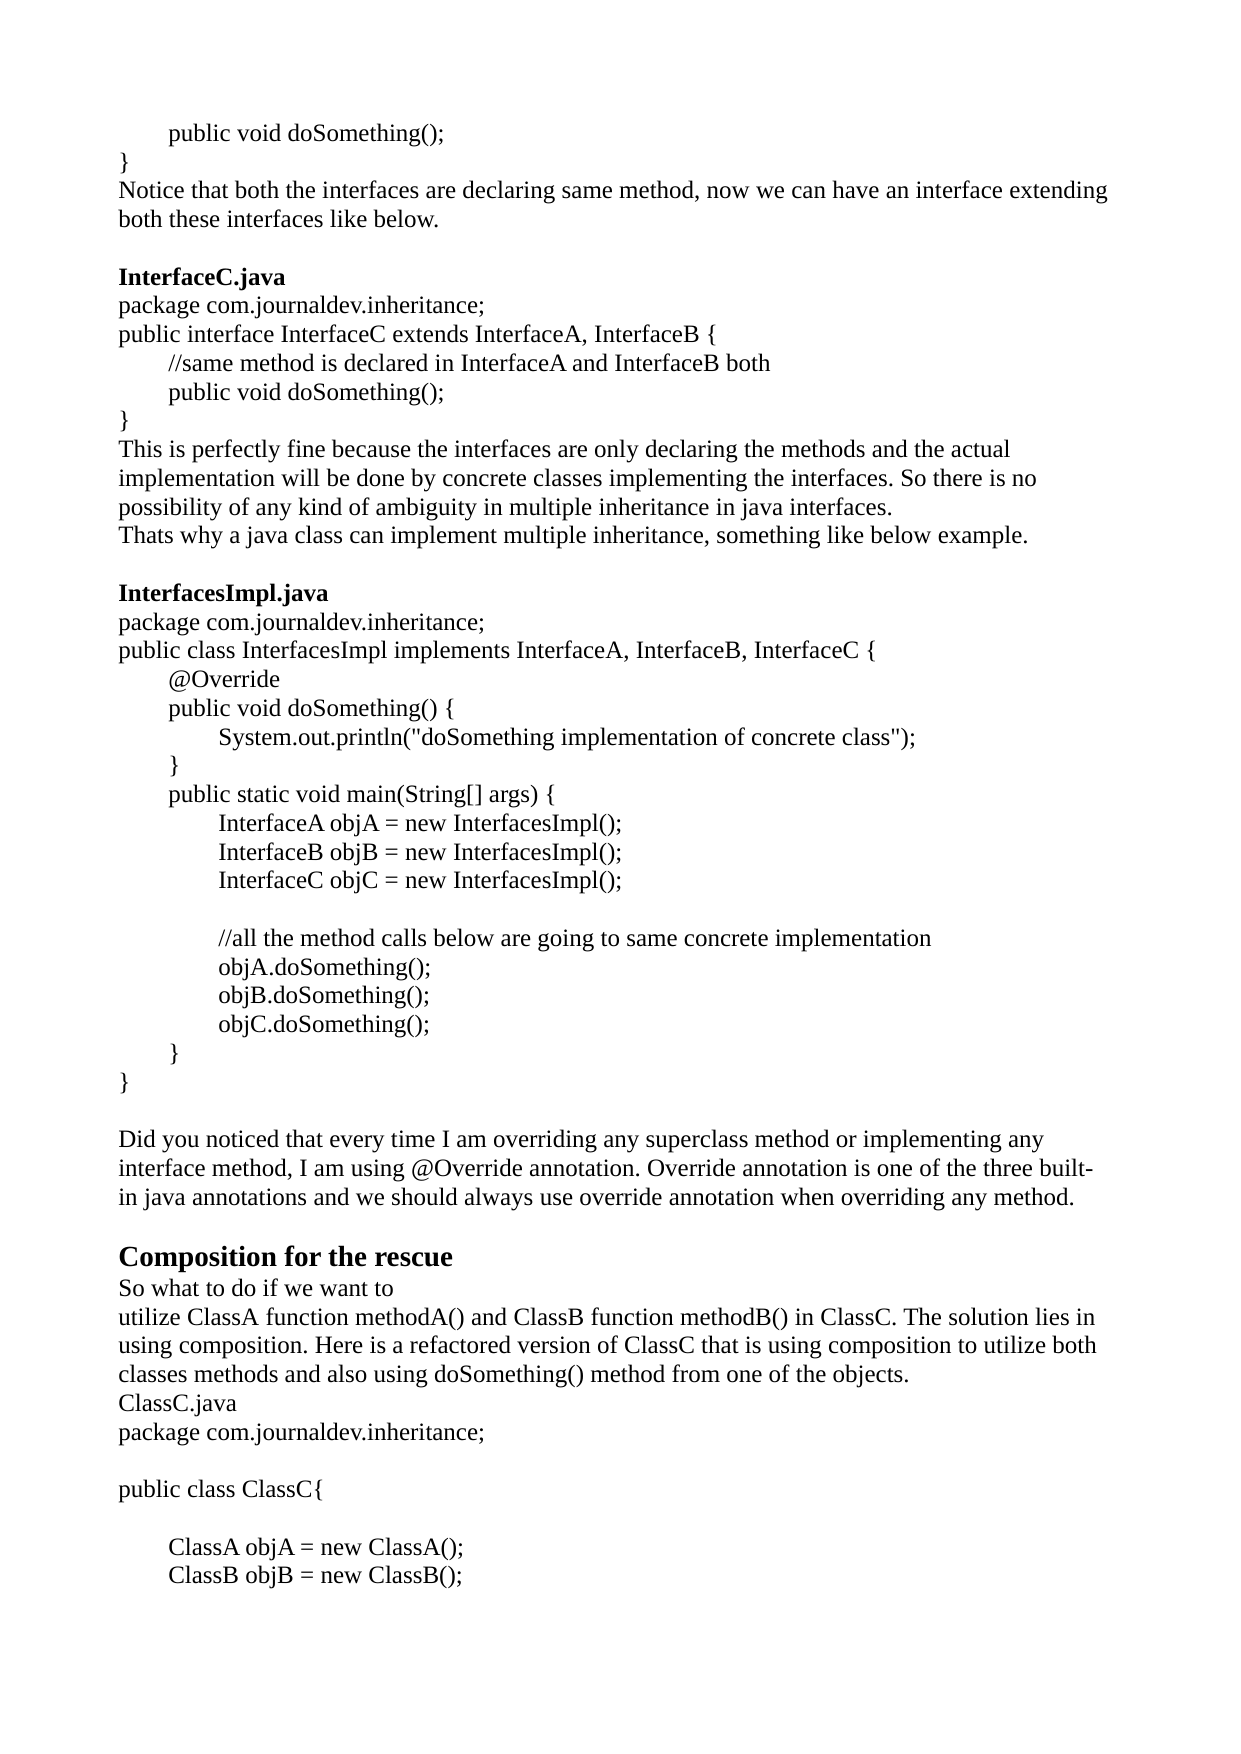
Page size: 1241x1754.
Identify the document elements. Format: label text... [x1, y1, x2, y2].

text InterfaceA objA = new InterfacesImpl(); [118, 808, 1122, 837]
text ClassC.java [118, 1388, 1122, 1417]
text public void doSomething(); [118, 118, 1122, 147]
text } [118, 147, 1122, 176]
text Did you noticed that every time I am overriding any superclass method or implementing any interface method, I am using @Override annotation. Override annotation is one of the three built-in java annotations and we should always use override annotation when overriding any method. [118, 1124, 1122, 1211]
text Composition for the rescue [118, 1239, 1122, 1273]
text } [118, 1067, 1122, 1096]
text } [118, 406, 1122, 434]
text package com.journaldev.inheritance; [118, 1417, 1122, 1445]
text public void doSomething(); [118, 377, 1122, 406]
text InterfaceB objB = new InterfacesImpl(); [118, 837, 1122, 866]
text This is perfectly fine because the interfaces are only declaring the methods and the actual implementation will be done by concrete classes implementing the interfaces. So there is no possibility of any kind of ambiguity in multiple inheritance in java interfaces. [118, 434, 1122, 521]
text @Override [118, 664, 1122, 693]
text ClassB objB = new ClassB(); [118, 1560, 1122, 1589]
text package com.journaldev.inheritance; [118, 607, 1122, 636]
text objB.doSomething(); [118, 981, 1122, 1009]
text public static void main(String[] args) { [118, 779, 1122, 808]
text Notice that both the interfaces are declaring same method, now we can have an interface extending both these interfaces like below. [118, 176, 1122, 233]
text public class ClassC{ [118, 1474, 1122, 1503]
text package com.journaldev.inheritance; [118, 291, 1122, 319]
text objA.doSomething(); [118, 952, 1122, 981]
text //all the method calls below are going to same concrete implementation [118, 923, 1122, 952]
text InterfaceC.java [118, 262, 1122, 291]
text } [118, 751, 1122, 779]
text System.out.println("doSomething implementation of concrete class"); [118, 722, 1122, 751]
text public void doSomething() { [118, 693, 1122, 722]
text InterfacesImpl.java [118, 578, 1122, 607]
text So what to do if we want to utilize ClassA function methodA() and ClassB function methodB() in ClassC. The solution lies in using composition. Here is a refactored version of ClassC that is using composition to utilize both classes methods and also using doSomething() method from one of the objects. [118, 1273, 1122, 1388]
text Thats why a java class can implement multiple inheritance, something like below example. [118, 521, 1122, 549]
text public interface InterfaceC extends InterfaceA, InterfaceB { [118, 319, 1122, 348]
text InterfaceC objC = new InterfacesImpl(); [118, 866, 1122, 894]
text public class InterfacesImpl implements InterfaceA, InterfaceB, InterfaceC { [118, 636, 1122, 664]
text objC.doSomething(); [118, 1009, 1122, 1038]
text //same method is declared in InterfaceA and InterfaceB both [118, 348, 1122, 377]
text ClassA objA = new ClassA(); [118, 1532, 1122, 1560]
text } [118, 1038, 1122, 1067]
